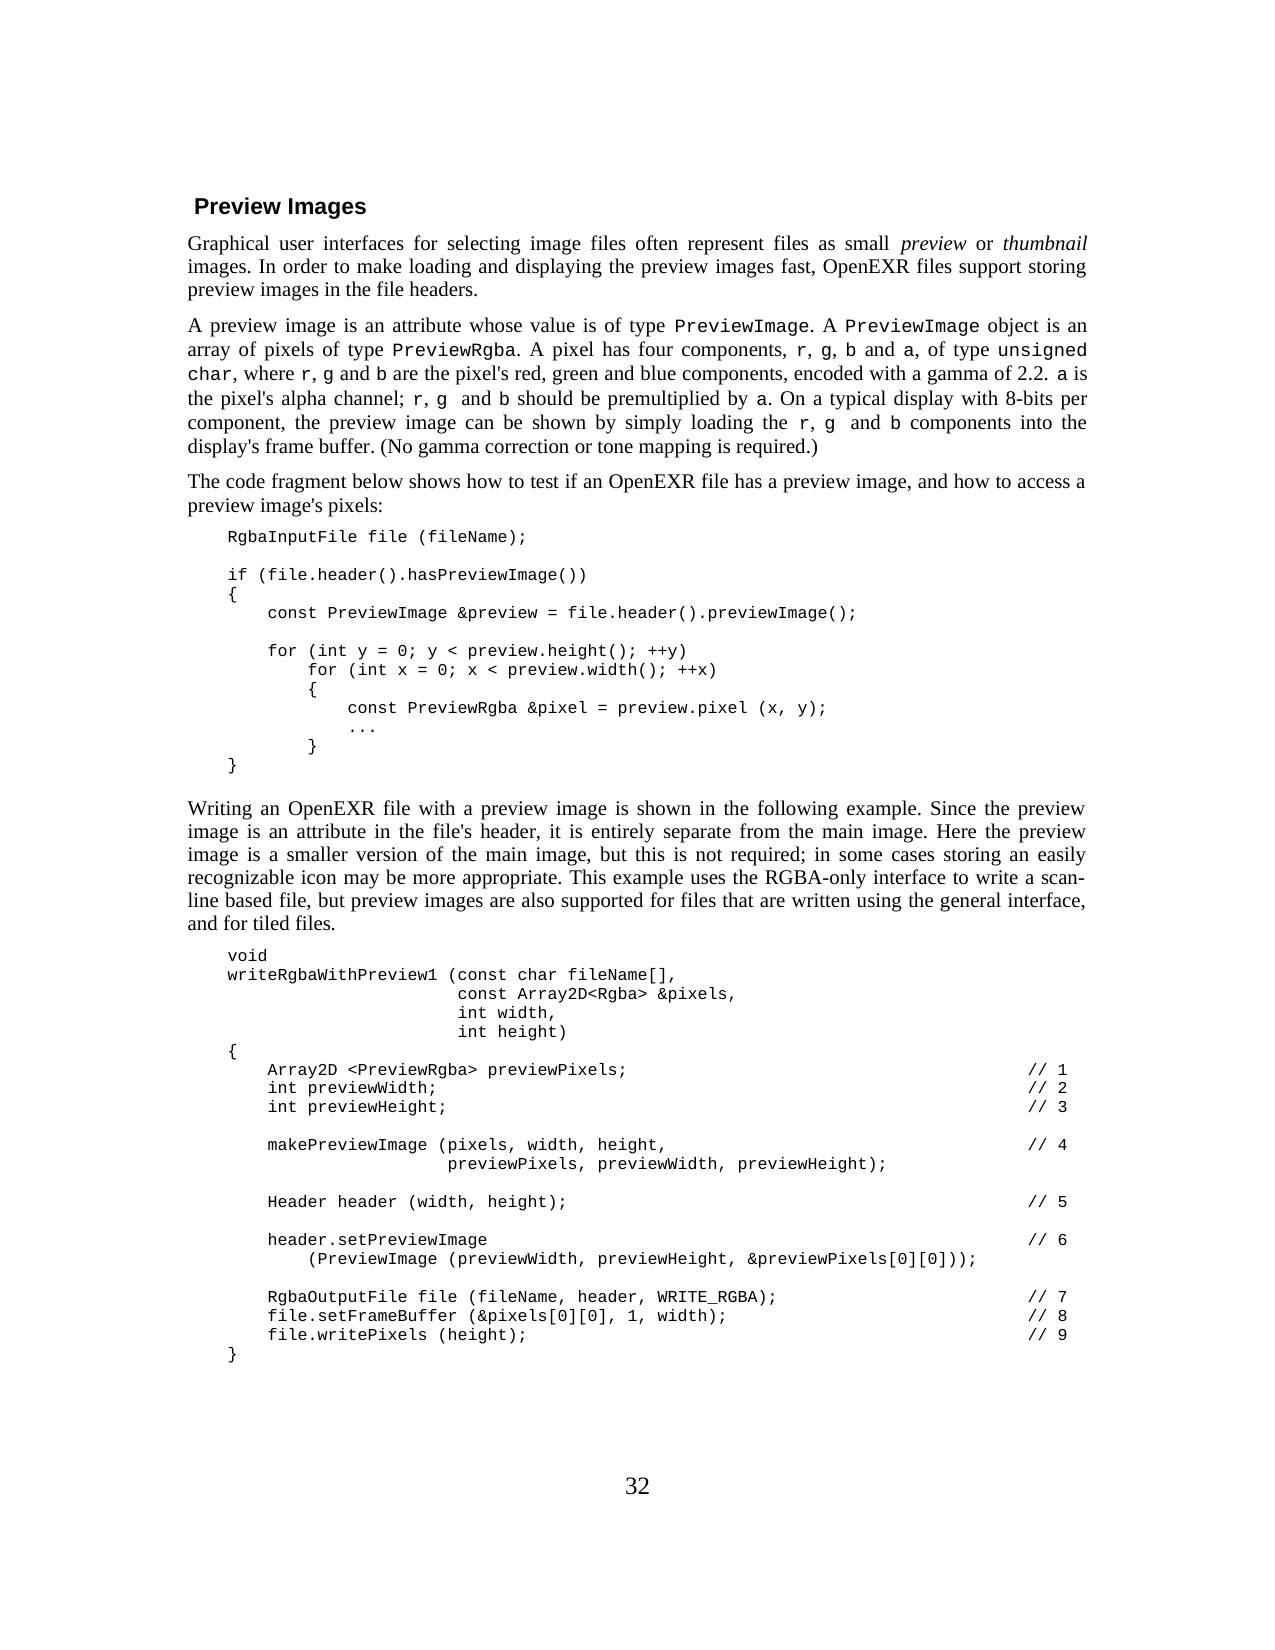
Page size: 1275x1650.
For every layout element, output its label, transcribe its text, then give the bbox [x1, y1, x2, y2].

text for (int y = 0; y < preview.height(); ++y) [187, 643, 1087, 662]
text The code fragment below shows how to test if an OpenEXR file has a preview image, and how to access a preview image's pixels: [187, 470, 1087, 516]
text Writing an OpenEXR file with a preview image is shown in the following example. Since the preview image is an attribute in the file's header, it is entirely separate from the main image. Here the preview image is a smaller version of the main image, but this is not required; in some cases storing an easily recognizable icon may be more appropriate. This example uses the RGBA-only interface to write a scan-line based file, but preview images are also supported for files that are written using the general interface, and for tiled files. [187, 797, 1087, 935]
text header.setPreviewImage // 6 [187, 1232, 1087, 1251]
text { [187, 681, 1087, 699]
text file.setFrameBuffer (&pixels[0][0], 1, width); // 8 [187, 1307, 1087, 1326]
text } [187, 1345, 1087, 1364]
text writeRgbaWithPreview1 (const char fileName[], [187, 966, 1087, 985]
text void [187, 947, 1087, 966]
text int previewWidth; // 2 [187, 1080, 1087, 1099]
text for (int x = 0; x < preview.width(); ++x) [187, 662, 1087, 681]
text RgbaOutputFile file (fileName, header, WRITE_RGBA); // 7 [187, 1288, 1087, 1307]
text A preview image is an attribute whose value is of type PreviewImage. A PreviewImage object is an array of pixels of type PreviewRgba. A pixel has four components, r, g, b and a, of type unsigned char, where r, g and b are the pixel's red, green and blue components, encoded with a gamma of 2.2. a is the pixel's alpha channel; r, g and b should be premultiplied by a. On a typical display with 8-bits per component, the preview image can be shown by simply loading the r, g and b components into the display's frame buffer. (No gamma correction or tone mapping is required.) [187, 313, 1087, 458]
text file.writePixels (height); // 9 [187, 1326, 1087, 1345]
text { [187, 1042, 1087, 1061]
text const Array2D<Rgba> &pixels, [187, 985, 1087, 1004]
text int width, [187, 1004, 1087, 1023]
text (PreviewImage (previewWidth, previewHeight, &previewPixels[0][0])); [187, 1251, 1087, 1269]
text Graphical user interfaces for selecting image files often represent files as small preview or thumbnail images. In order to make loading and displaying the preview images fast, OpenEXR files support storing preview images in the file headers. [187, 232, 1087, 301]
text { [187, 586, 1087, 605]
text } [187, 756, 1087, 775]
text } [187, 737, 1087, 756]
text Header header (width, height); // 5 [187, 1194, 1087, 1213]
subtitle Preview Images [187, 194, 1087, 219]
text const PreviewRgba &pixel = preview.pixel (x, y); [187, 699, 1087, 718]
text RgbaInputFile file (fileName); [187, 529, 1087, 548]
text int previewHeight; // 3 [187, 1099, 1087, 1118]
text Array2D <PreviewRgba> previewPixels; // 1 [187, 1061, 1087, 1080]
text ... [187, 718, 1087, 737]
text if (file.header().hasPreviewImage()) [187, 567, 1087, 586]
text makePreviewImage (pixels, width, height, // 4 [187, 1137, 1087, 1156]
text int height) [187, 1023, 1087, 1042]
text const PreviewImage &preview = file.header().previewImage(); [187, 605, 1087, 624]
text previewPixels, previewWidth, previewHeight); [187, 1156, 1087, 1175]
